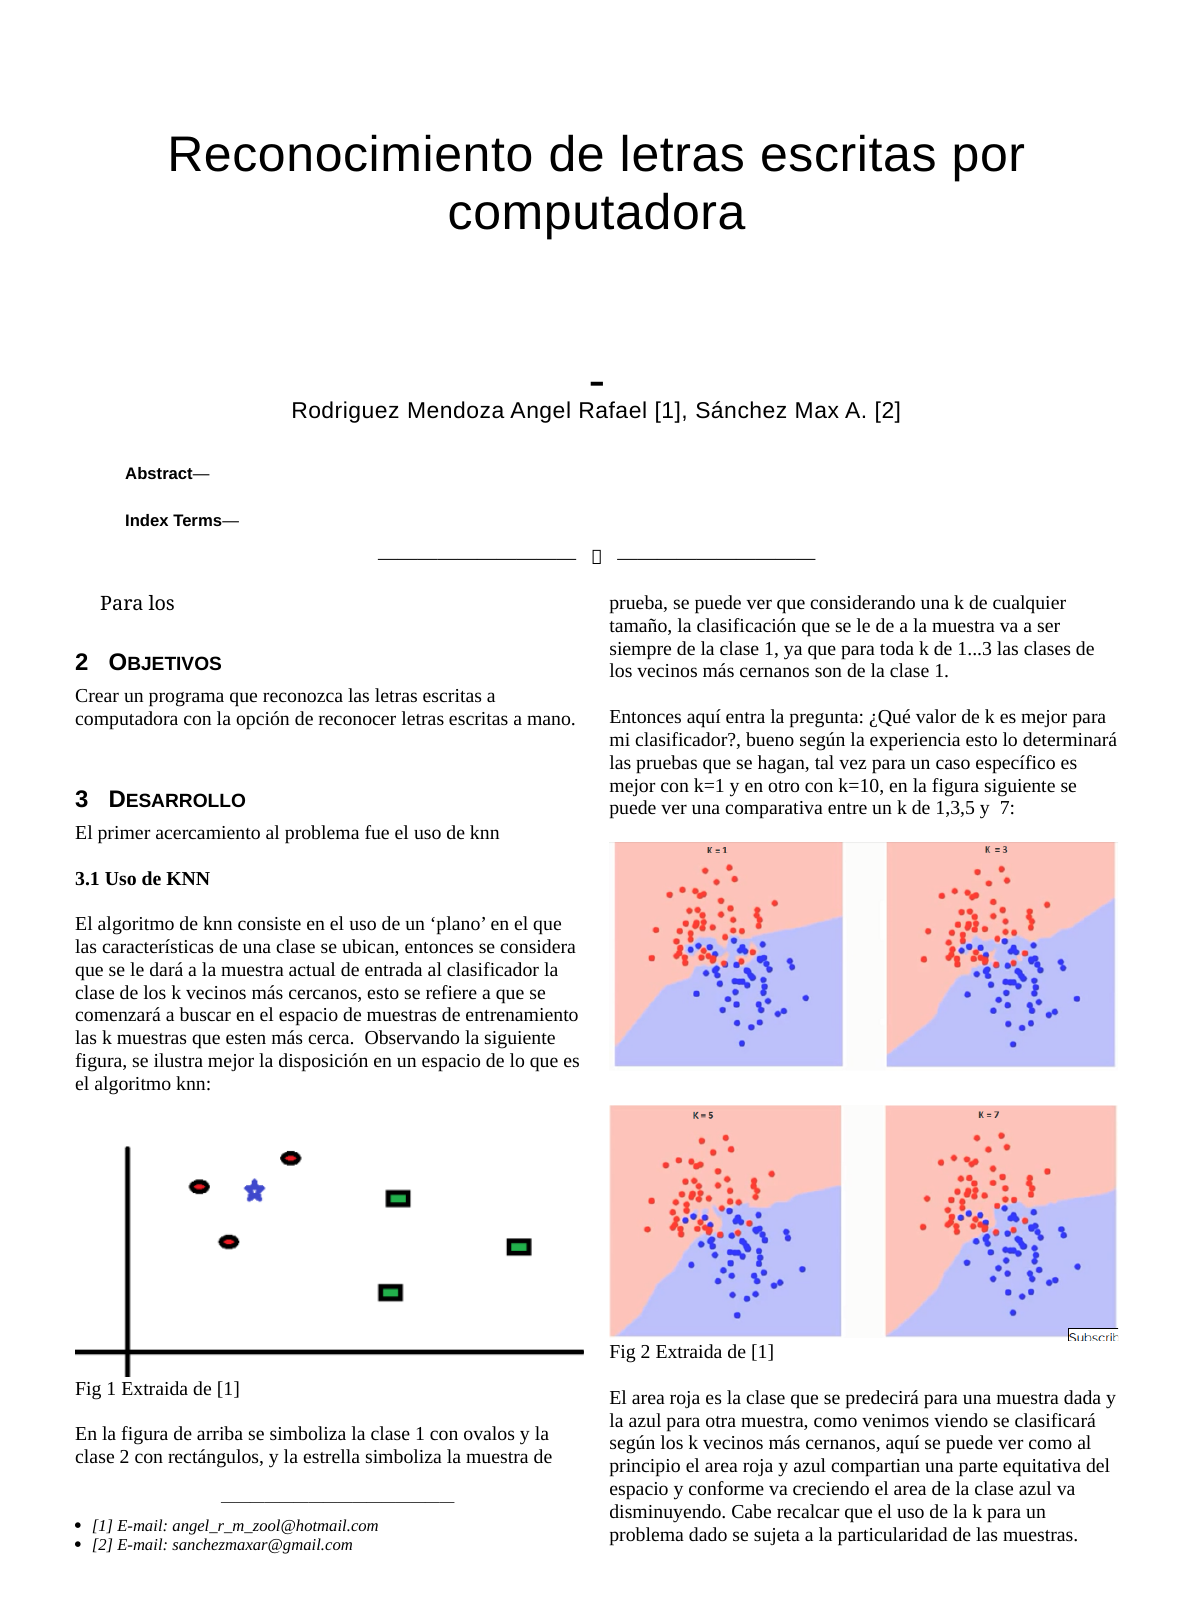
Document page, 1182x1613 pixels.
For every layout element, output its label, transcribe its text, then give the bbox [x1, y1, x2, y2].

text El area roja es la clase que se predecirá para una muestra dada y la azul para otra muestra, como venimos viendo se clasificará según los k vecinos más cernanos, aquí se puede ver como al principio el area roja y azul compartian una parte equitativa del espacio y conforme va creciendo el area de la clase azul va disminuyendo. Cabe recalcar que el uso de la k para un problema dado se sujeta a la particularidad de las muestras. [609, 1386, 1118, 1545]
text El primer acercamiento al problema fue el uso de knn [75, 821, 584, 844]
text Entonces aquí entra la pregunta: ¿Qué valor de k es mejor para mi clasificador?, bueno según la experiencia esto lo determinará las pruebas que se hagan, tal vez para un caso específico es mejor con k=1 y en otro con k=10, en la figura siguiente se puede ver una comparativa entre un k de 1,3,5 y 7: [609, 705, 1118, 819]
title - [75, 324, 1118, 383]
picture [75, 1117, 584, 1377]
subtitle 3 Desarrollo [75, 786, 584, 813]
text Rodriguez Mendoza Angel Rafael [1], Sánchez Max A. [2] [75, 395, 1118, 424]
text Fig 2 Extraida de [1] [609, 1341, 1118, 1363]
text El algoritmo de knn consiste en el uso de un ‘plano’ en el que las características de una clase se ubican, entonces se considera que se le dará a la muestra actual de entrada al clasificador la clase de los k vecinos más cercanos, esto se refiere a que se comenzará a buscar en el espacio de muestras de entrenamiento las k muestras que esten más cerca. Observando la siguiente figura, se ilustra mejor la disposición en un espacio de lo que es el algoritmo knn: [75, 912, 584, 1095]
text prueba, se puede ver que considerando una k de cualquier tamaño, la clasificación que se le de a la muestra va a ser siempre de la clase 1, ya que para toda k de 1...3 las clases de los vecinos más cernanos son de la clase 1. [609, 591, 1118, 682]
text Crear un programa que reconozca las letras escritas a computadora con la opción de reconocer letras escritas a mano. [75, 684, 584, 729]
text Para los [75, 591, 584, 615]
text ———————————————— [75, 1492, 600, 1510]
text Abstract— [125, 462, 1068, 484]
text ——————————  —————————— [75, 543, 1118, 570]
text En la figura de arriba se simboliza la clase 1 con ovalos y la clase 2 con rectángulos, y la estrella simboliza la muestra de [75, 1422, 584, 1468]
picture [609, 842, 1119, 1341]
text Index Terms— [125, 509, 1068, 531]
text 3.1 Uso de KNN [75, 867, 584, 889]
text Fig 1 Extraida de [1] [75, 1377, 584, 1399]
subtitle 2 Objetivos [75, 648, 584, 675]
list [1] E-mail: angel_r_m_zool@hotmail.com [75, 1517, 600, 1535]
title Reconocimiento de letras escritas por computadora [75, 124, 1118, 241]
list [2] E-mail: sanchezmaxar@gmail.com [75, 1535, 600, 1554]
